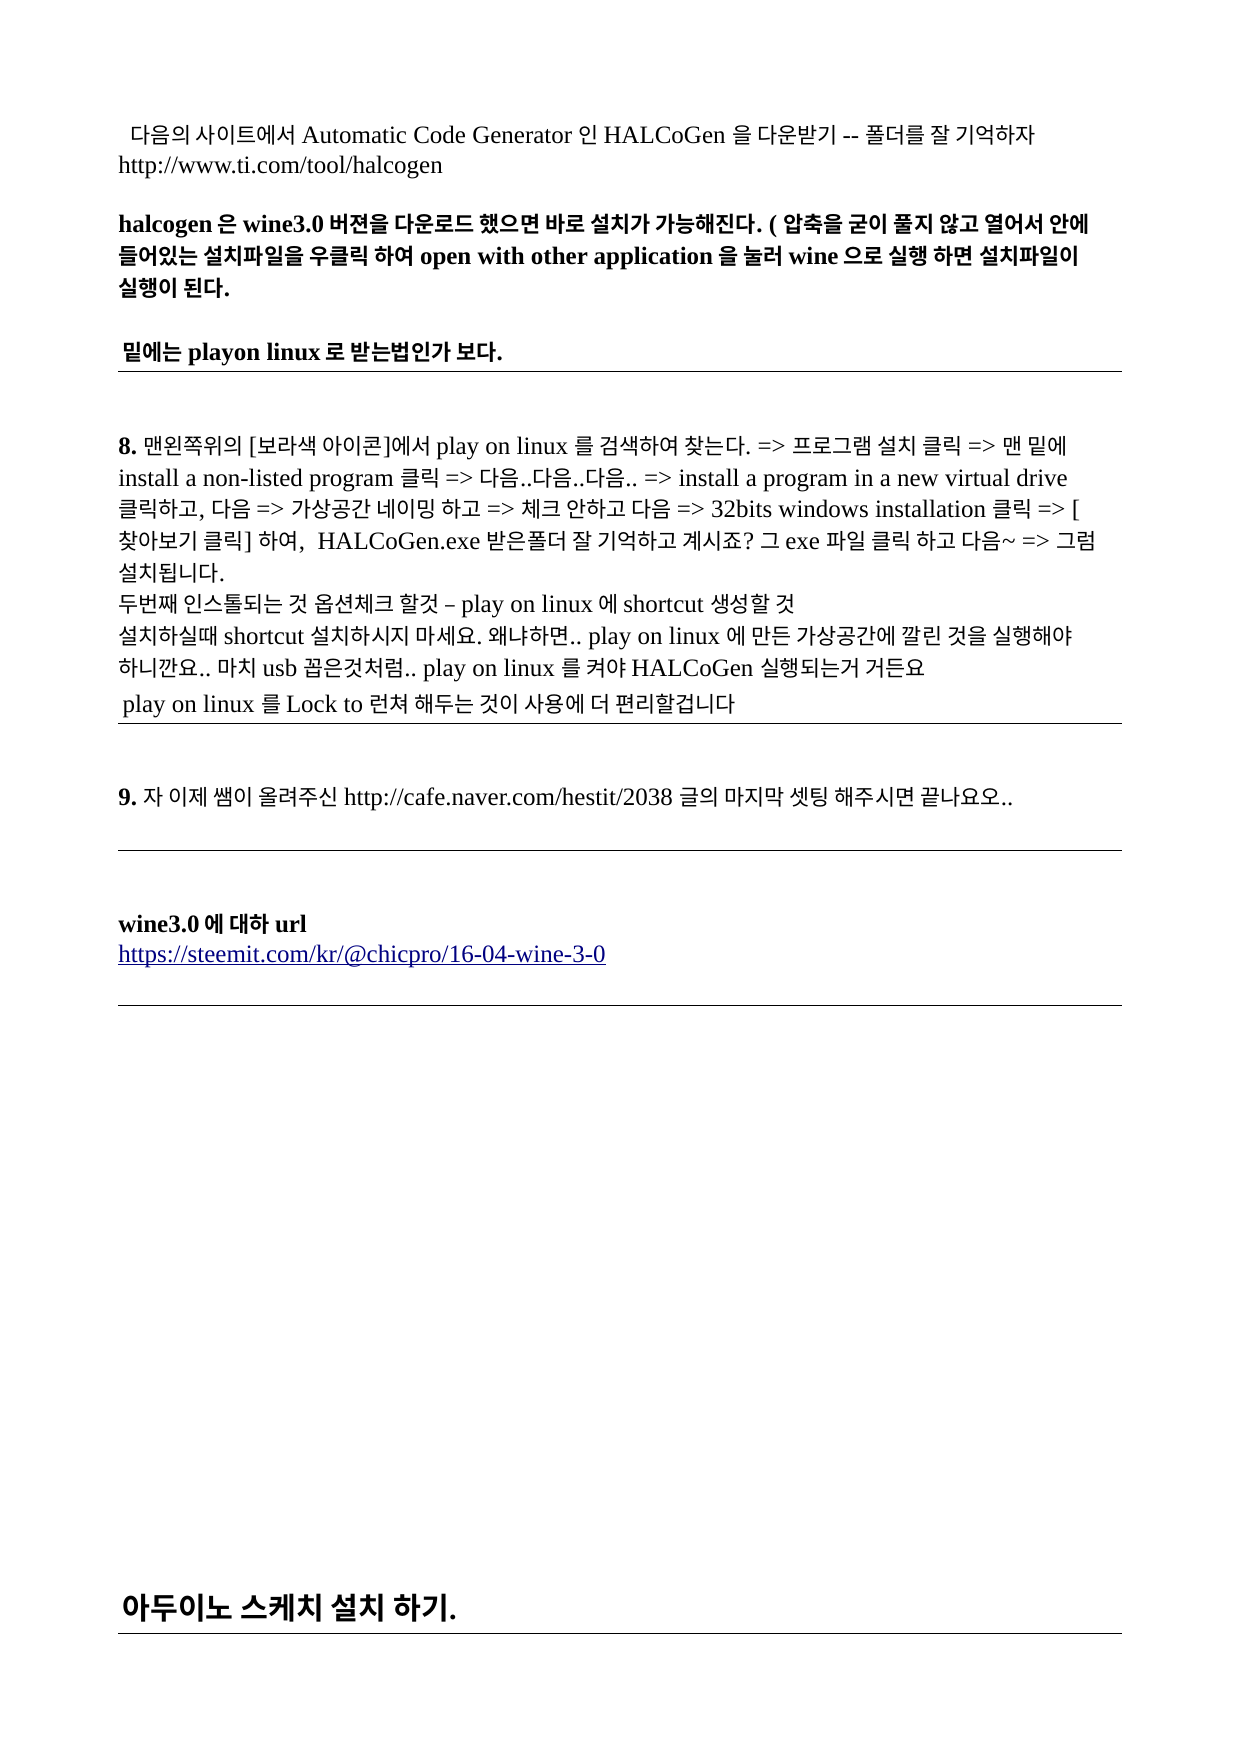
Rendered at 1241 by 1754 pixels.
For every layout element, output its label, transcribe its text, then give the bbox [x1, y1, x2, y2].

text play on linux 를 Lock to 런쳐 해두는 것이 사용에 더 편리할겁니다 [118, 682, 1122, 723]
text https://steemit.com/kr/@chicpro/16-04-wine-3-0 [118, 939, 1122, 968]
text halcogen은 wine3.0버젼을 다운로드 했으면 바로 설치가 가능해진다. ( 압축을 굳이 풀지 않고 열어서 안에 들어있는 설치파일을 우클릭 하여 open with other application을 눌러 wine으로 실행 하면 설치파일이 실행이 된다. [118, 207, 1122, 302]
text http://www.ti.com/tool/halcogen [118, 150, 1122, 178]
text 설치하실때 shortcut 설치하시지 마세요. 왜냐하면.. play on linux 에 만든 가상공간에 깔린 것을 실행해야 하니깐요.. 마치 usb 꼽은것처럼.. play on linux 를 켜야 HALCoGen 실행되는거 거든요 [118, 619, 1122, 682]
text 두번째 인스톨되는 것 옵션체크 할것 – play on linux에 shortcut 생성할 것 [118, 587, 1122, 619]
text 아두이노 스케치 설치 하기. [118, 1580, 1122, 1633]
text 다음의 사이트에서 Automatic Code Generator 인 HALCoGen 을 다운받기 -- 폴더를 잘 기억하자 [118, 118, 1122, 150]
text 9. 자 이제 쌤이 올려주신 http://cafe.naver.com/hestit/2038 글의 마지막 셋팅 해주시면 끝나요오.. [118, 780, 1122, 812]
text wine3.0에 대하 url [118, 907, 1122, 939]
text 8. 맨왼쪽위의 [보라색 아이콘]에서 play on linux 를 검색하여 찾는다. => 프로그램 설치 클릭 => 맨 밑에 install a non-listed program 클릭 => 다음..다음..다음.. => install a program in a new virtual drive 클릭하고, 다음 => 가상공간 네이밍 하고 => 체크 안하고 다음 => 32bits windows installation 클릭 => [찾아보기 클릭] 하여, HALCoGen.exe 받은폴더 잘 기억하고 계시죠? 그 exe 파일 클릭 하고 다음~ => 그럼 설치됩니다. [118, 429, 1122, 587]
text 밑에는 playon linux로 받는법인가 보다. [118, 331, 1122, 371]
